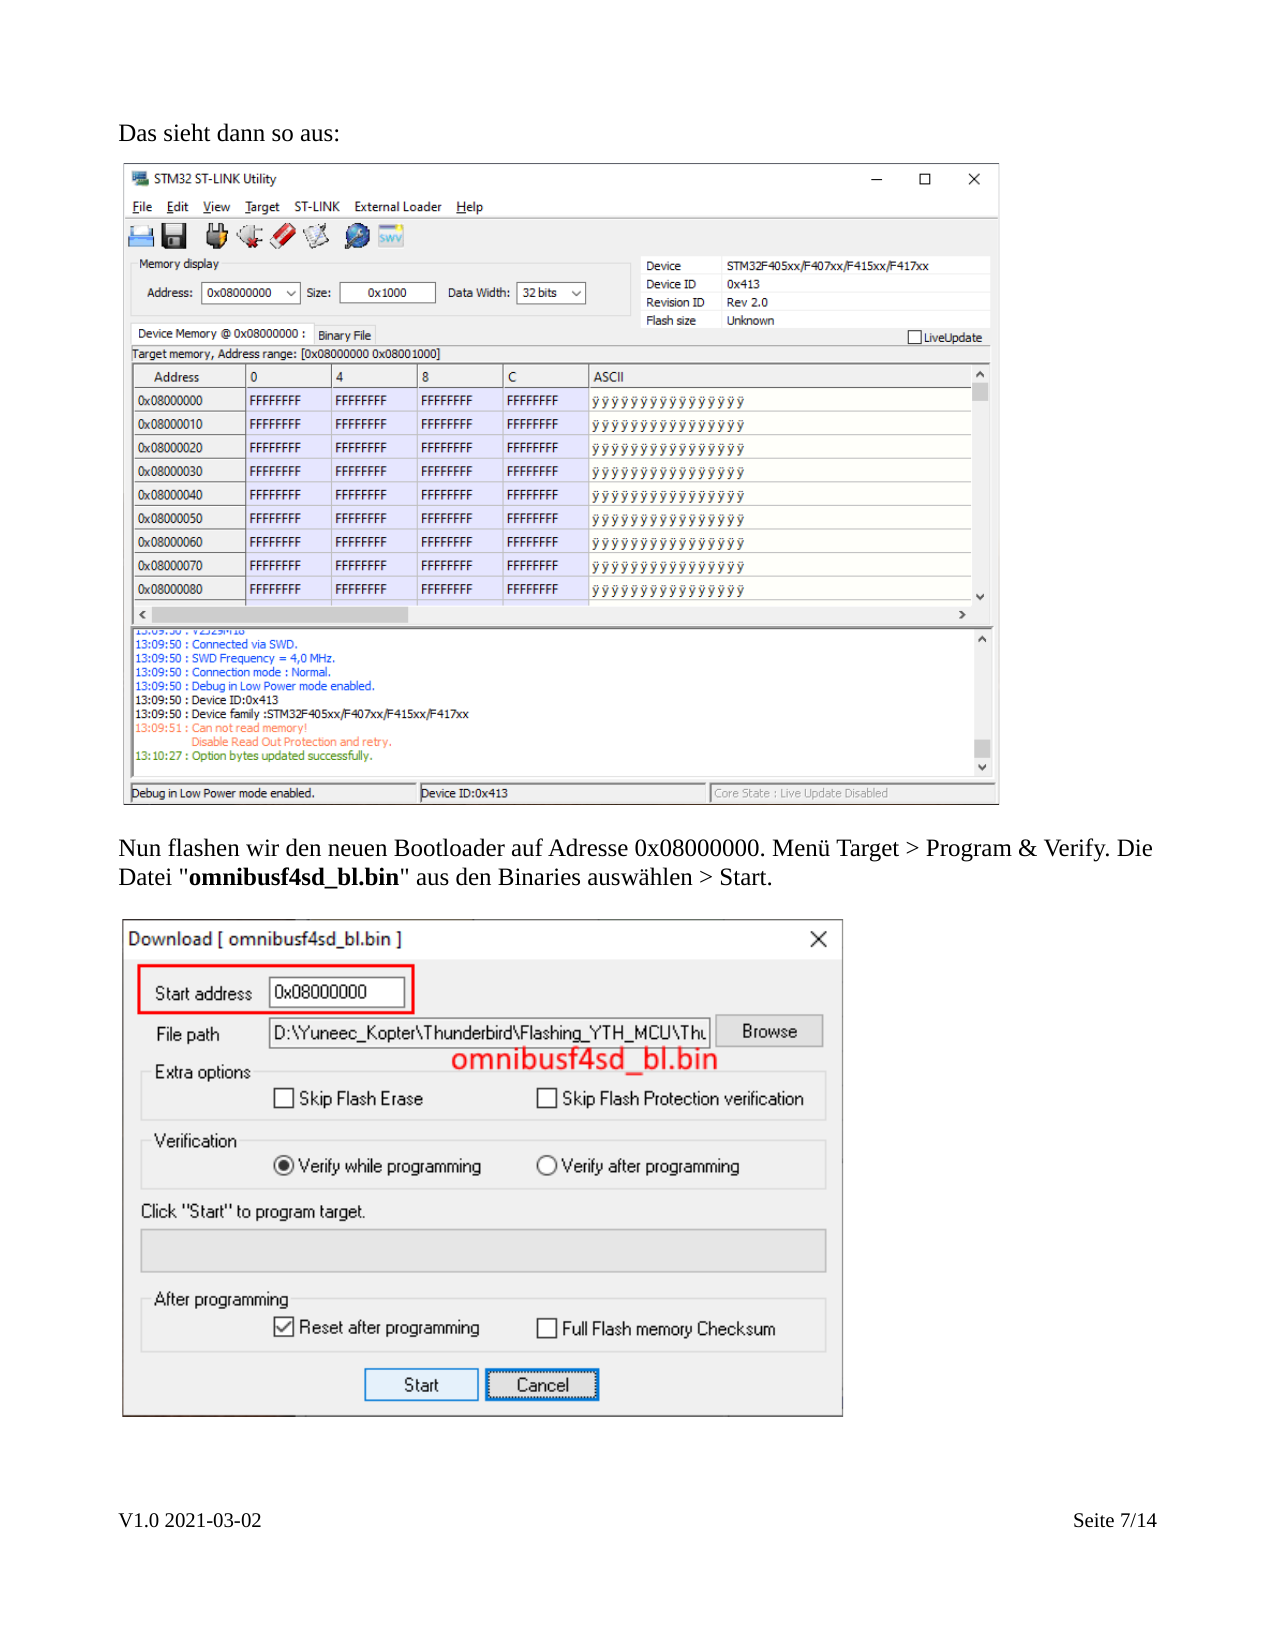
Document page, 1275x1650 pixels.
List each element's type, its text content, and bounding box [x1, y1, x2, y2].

picture [123, 163, 1000, 805]
picture [122, 919, 844, 1417]
text Das sieht dann so aus: [118, 118, 1157, 147]
text Nun flashen wir den neuen Bootloader auf Adresse 0x08000000. Menü Target > Program & Verify. Die Datei "omnibusf4sd_bl.bin" aus den Binaries auswählen > Start. [118, 833, 1157, 891]
